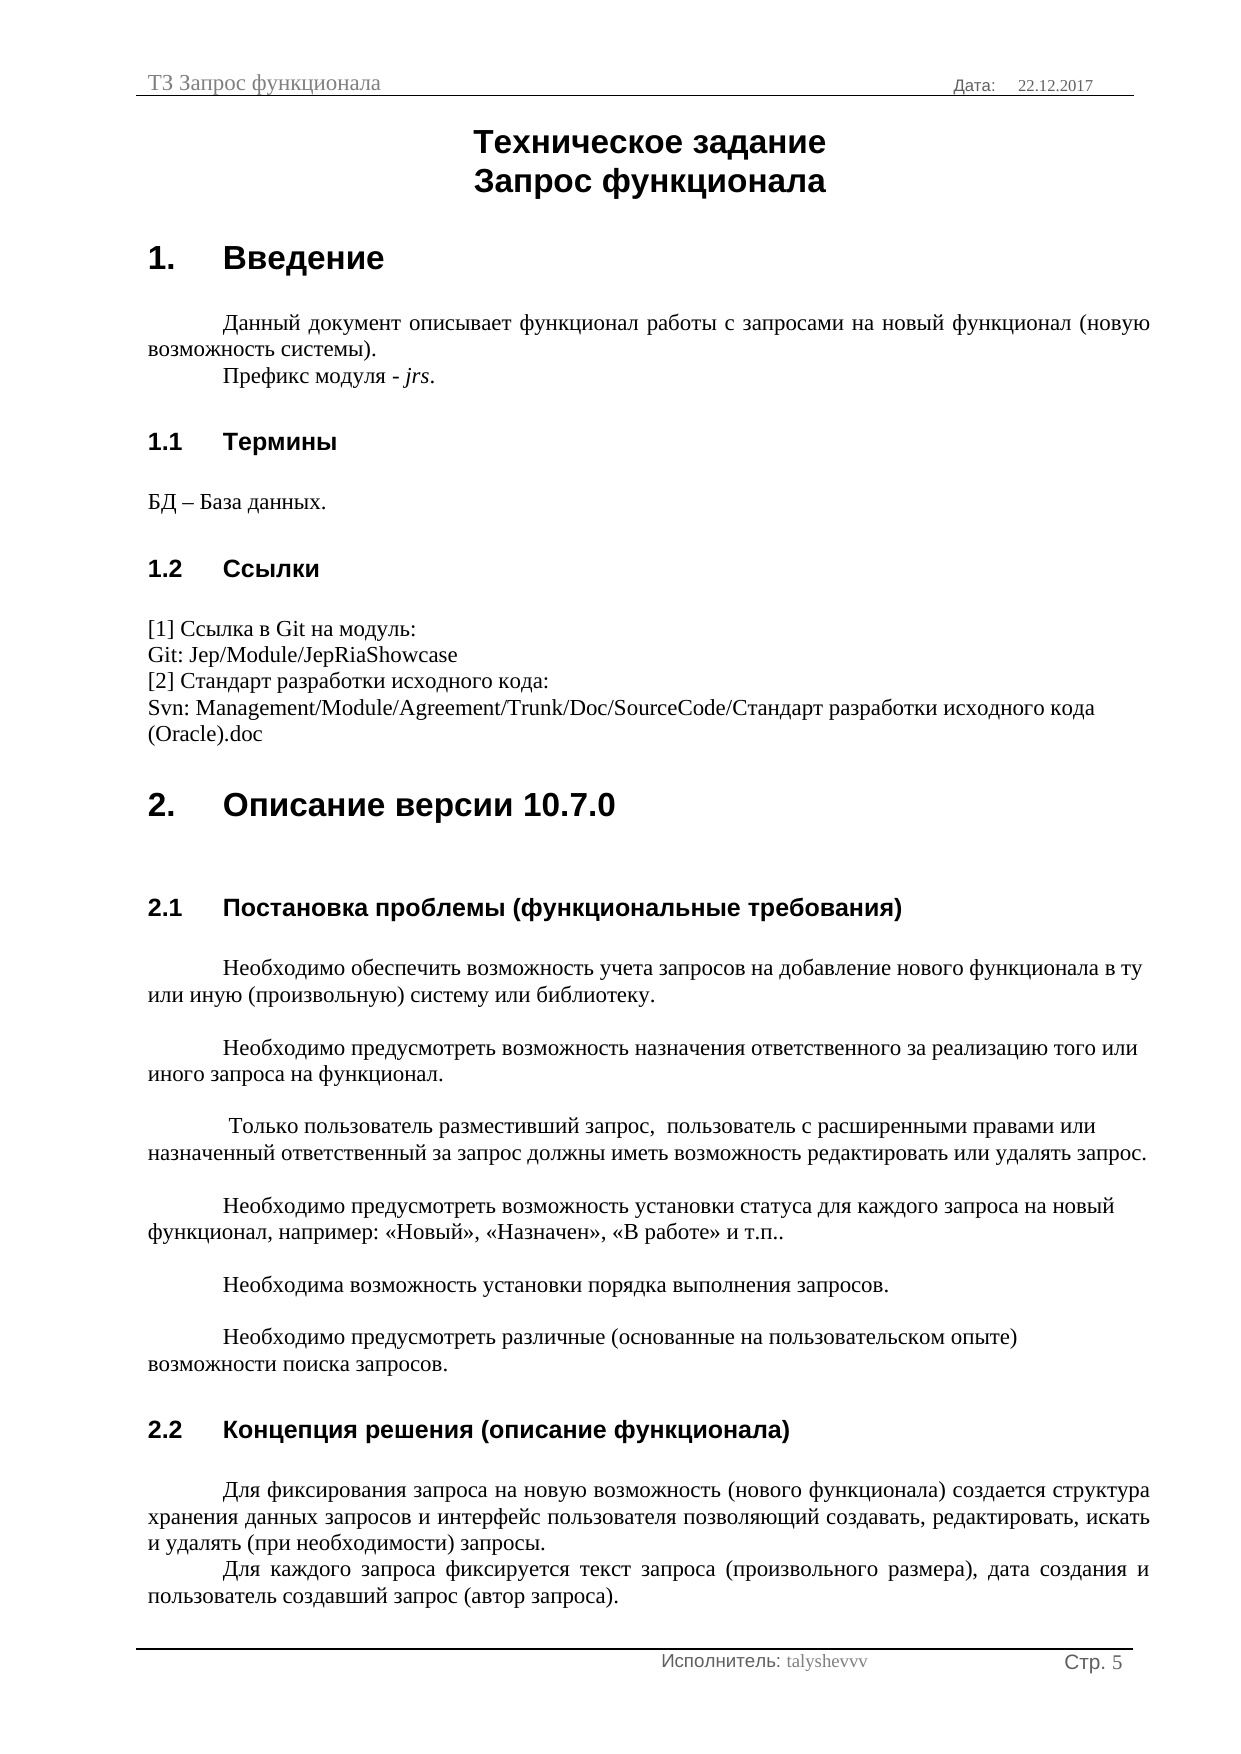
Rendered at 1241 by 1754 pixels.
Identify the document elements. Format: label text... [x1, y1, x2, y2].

text Только пользователь разместивший запрос, пользователь с расширенными правами или назначенный ответственный за запрос должны иметь возможность редактировать или удалять запрос. [148, 1113, 1152, 1165]
text Данный документ описывает функционал работы с запросами на новый функционал (новую возможность системы). [148, 309, 1152, 362]
text Необходимо предусмотреть возможность установки статуса для каждого запроса на новый функционал, например: «Новый», «Назначен», «В работе» и т.п.. [148, 1192, 1152, 1244]
text Необходимо обеспечить возможность учета запросов на добавление нового функционала в ту или иную (произвольную) систему или библиотеку. [148, 954, 1152, 1007]
text БД – База данных. [148, 488, 1152, 515]
text Svn: Management/Module/Agreement/Trunk/Doc/SourceCode/Стандарт разработки исходного кода (Oracle).doc [148, 694, 1152, 747]
text Необходима возможность установки порядка выполнения запросов. [148, 1271, 1152, 1297]
text Префикс модуля - jrs. [148, 362, 1152, 388]
subtitle Введение [148, 238, 1152, 276]
text Необходимо предусмотреть различные (основанные на пользовательском опыте) возможности поиска запросов. [148, 1323, 1152, 1376]
text Запрос функционала [148, 161, 1152, 199]
text Необходимо предусмотреть возможность назначения ответственного за реализацию того или иного запроса на функционал. [148, 1033, 1152, 1086]
text Для фиксирования запроса на новую возможность (нового функционала) создается структура хранения данных запросов и интерфейс пользователя позволяющий создавать, редактировать, искать и удалять (при необходимости) запросы. [148, 1476, 1152, 1555]
text Git: Jep/Module/JepRiaShowcase [148, 641, 1152, 668]
subtitle Концепция решения (описание функционала) [148, 1415, 1152, 1444]
text Техническое задание [148, 122, 1152, 161]
subtitle Постановка проблемы (функциональные требования) [148, 893, 1152, 922]
text [2] Стандарт разработки исходного кода: [148, 668, 1152, 694]
subtitle Ссылки [148, 553, 1152, 582]
text [1] Ссылка в Git на модуль: [148, 615, 1152, 641]
text Для каждого запроса фиксируется текст запроса (произвольного размера), дата создания и пользователь создавший запрос (автор запроса). [148, 1555, 1152, 1608]
subtitle Описание версии 10.7.0 [148, 786, 1152, 824]
subtitle Термины [148, 427, 1152, 456]
